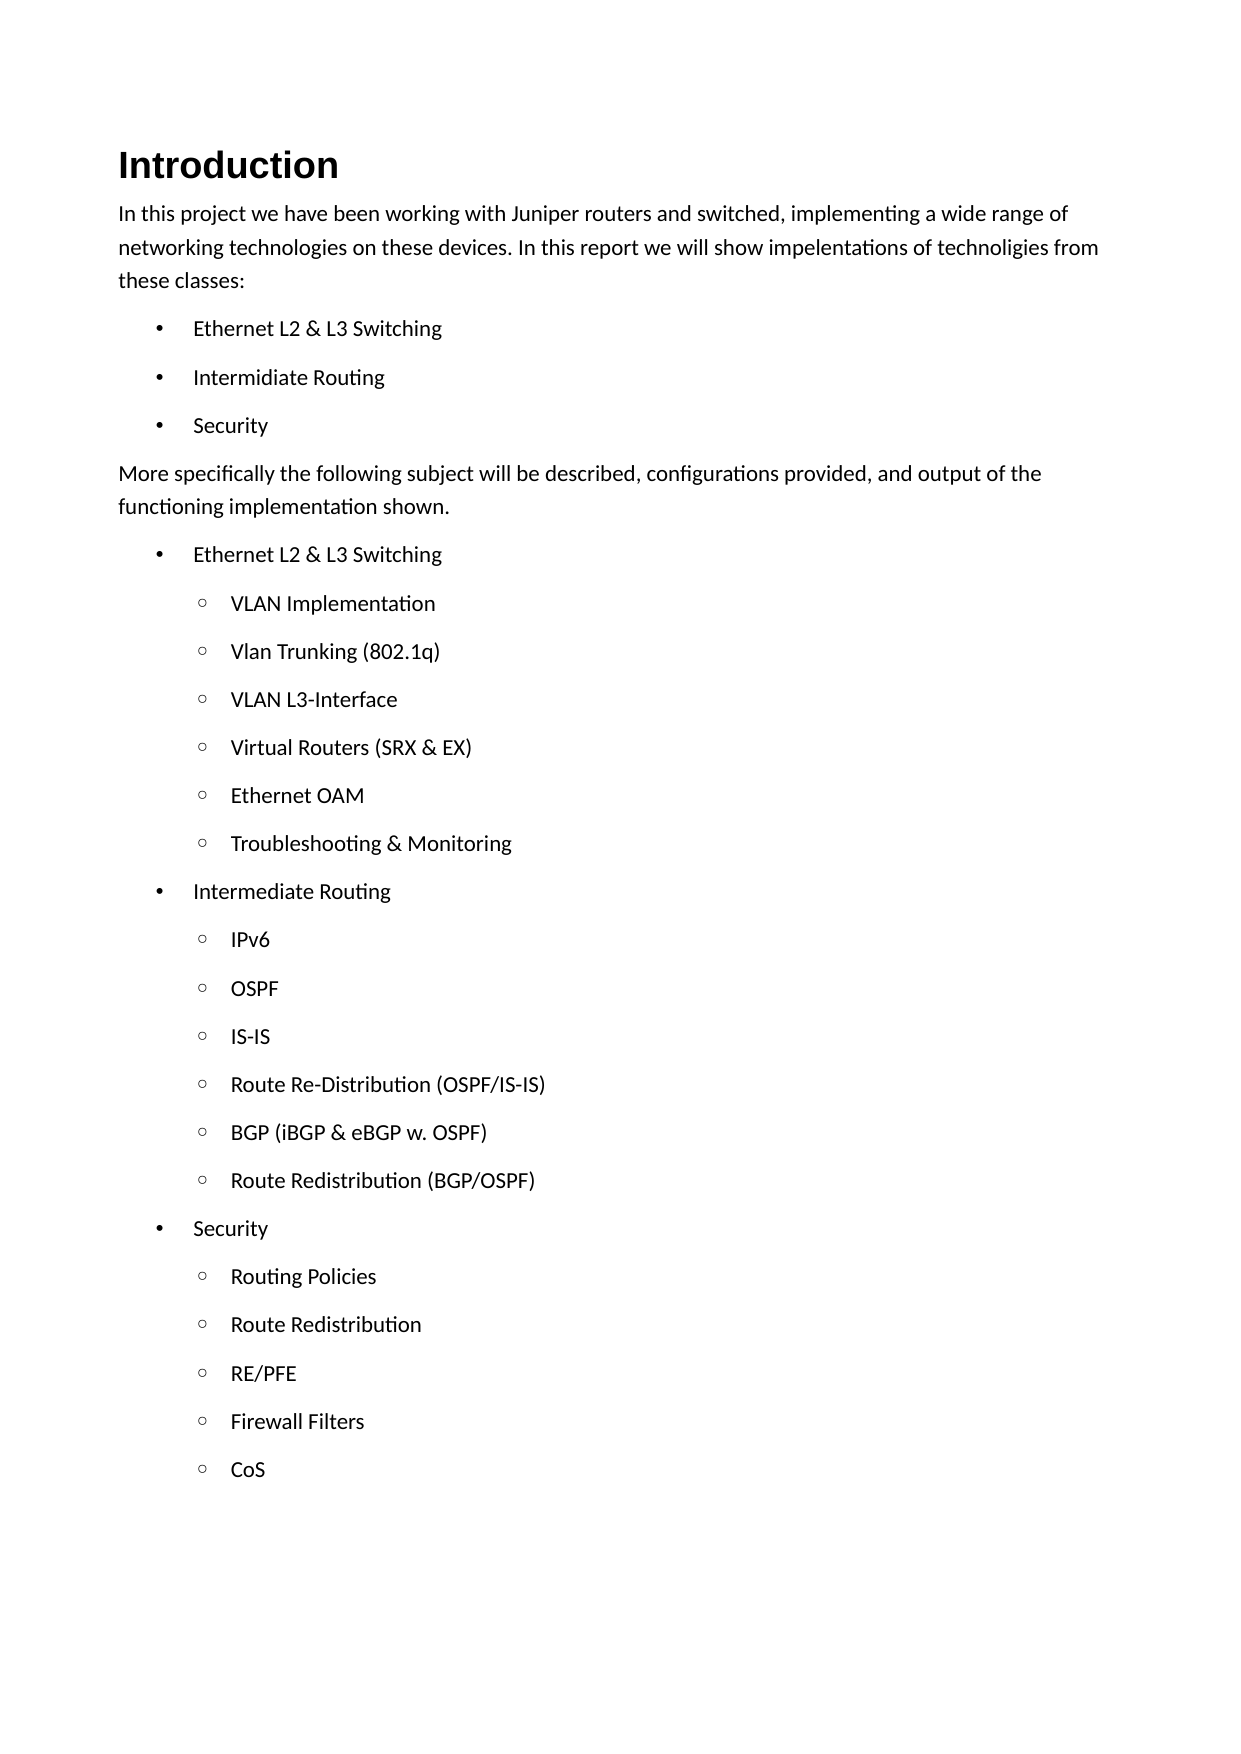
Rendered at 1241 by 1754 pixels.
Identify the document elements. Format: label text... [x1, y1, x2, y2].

list VLAN L3-Interface [193, 685, 1122, 713]
list CoS [193, 1455, 1122, 1483]
list Intermediate Routing [156, 877, 1122, 905]
list Intermidiate Routing [156, 363, 1122, 391]
list Security [156, 1214, 1122, 1242]
subtitle Introduction [118, 143, 1122, 187]
list Ethernet OAM [193, 781, 1122, 809]
list Security [156, 411, 1122, 439]
list Troubleshooting & Monitoring [193, 829, 1122, 857]
list RE/PFE [193, 1359, 1122, 1387]
list Route Redistribution [193, 1311, 1122, 1338]
list Routing Policies [193, 1262, 1122, 1290]
text In this project we have been working with Juniper routers and switched, implementing a wide range of networking technologies on these devices. In this report we will show impelentations of technoligies from these classes: [118, 199, 1122, 294]
list IPv6 [193, 926, 1122, 953]
text More specifically the following subject will be described, configurations provided, and output of the functioning implementation shown. [118, 459, 1122, 520]
list Route Re-Distribution (OSPF/IS-IS) [193, 1070, 1122, 1098]
list VLAN Implementation [193, 589, 1122, 617]
list Ethernet L2 & L3 Switching [156, 314, 1122, 342]
list Virtual Routers (SRX & EX) [193, 733, 1122, 761]
list OSPF [193, 974, 1122, 1002]
list BGP (iBGP & eBGP w. OSPF) [193, 1118, 1122, 1146]
list Firewall Filters [193, 1407, 1122, 1435]
list Route Redistribution (BGP/OSPF) [193, 1166, 1122, 1194]
list IS-IS [193, 1022, 1122, 1050]
list Ethernet L2 & L3 Switching [156, 541, 1122, 568]
list Vlan Trunking (802.1q) [193, 637, 1122, 665]
